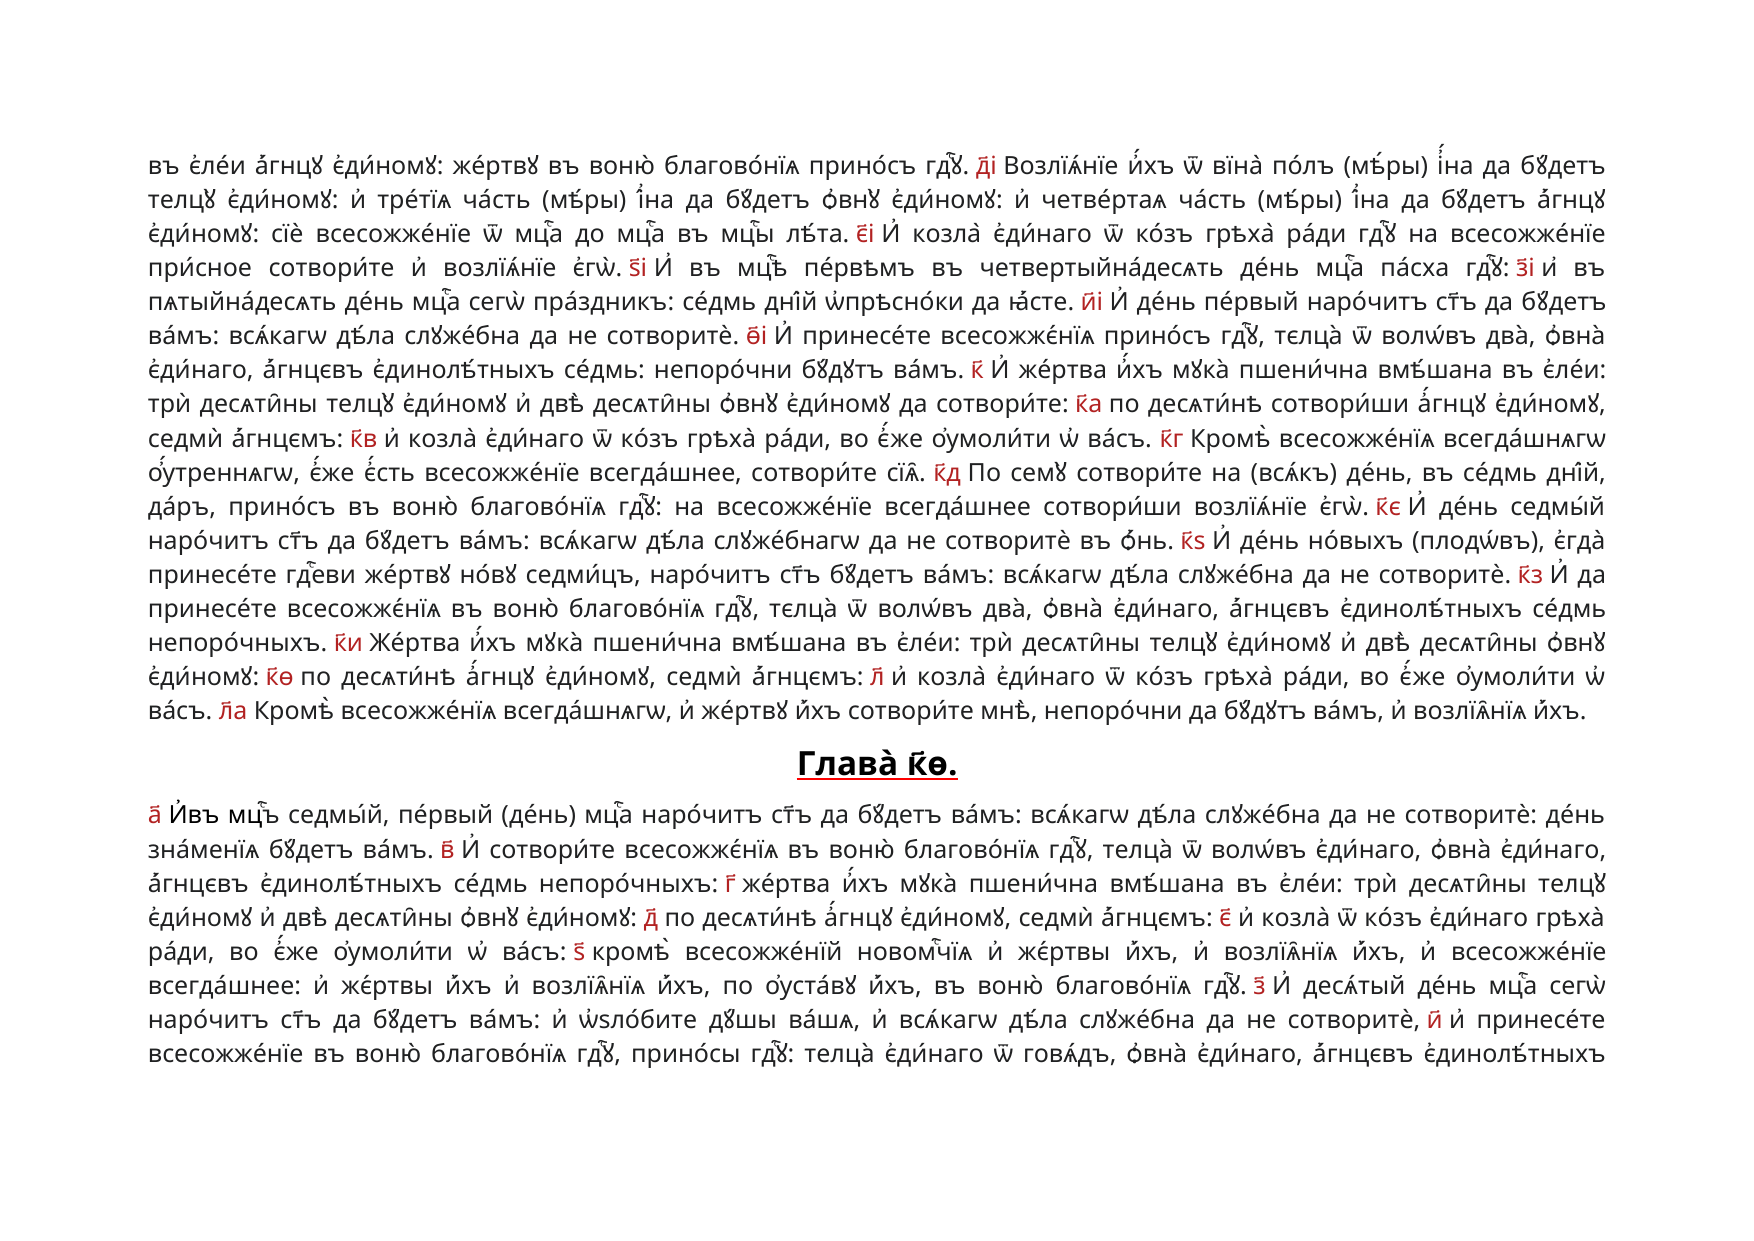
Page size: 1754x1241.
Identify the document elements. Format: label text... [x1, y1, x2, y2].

text Глава̀ к҃ѳ. [148, 739, 1606, 785]
text а҃ И҆въ мцⷭ҇ъ седмы́й, пе́рвый (де́нь) мцⷭ҇а наро́читъ ст҃ъ да бꙋ́детъ ва́мъ: всѧ́кагѡ дѣ́ла слꙋже́бна да не сотворитѐ: де́нь зна́менїѧ бꙋ́детъ ва́мъ. в҃ И҆ сотвори́те всесожжє́нїѧ въ воню̀ благово́нїѧ гдⷭ҇ꙋ, телца̀ ѿ волѡ́въ є҆ди́наго, ѻ҆вна̀ є҆ди́наго, а҆́гнцєвъ є҆динолѣ́тныхъ се́дмь непоро́чныхъ: г҃ же́ртва и҆́хъ мꙋка̀ пшени́чна вмѣ́шана въ є҆ле́и: трѝ десѧти̑ны телцꙋ̀ є҆ди́номꙋ и҆ двѣ̀ десѧти̑ны ѻ҆внꙋ̀ є҆ди́номꙋ: д҃ по десѧти́нѣ а҆́гнцꙋ є҆ди́номꙋ, седмѝ а҆́гнцємъ: є҃ и҆ козла̀ ѿ ко́зъ є҆ди́наго грѣха̀ ра́ди, во є҆́же ѹ҆моли́ти ѡ҆ ва́съ: ѕ҃ кромѣ̀ всесожже́нїй новомⷭ҇чїѧ и҆ жє́ртвы и҆́хъ, и҆ возлїѧ̑нїѧ и҆́хъ, и҆ всесожже́нїе всегда́шнее: и҆ жє́ртвы и҆́хъ и҆ возлїѧ̑нїѧ и҆́хъ, по ѹ҆ста́вꙋ и҆́хъ, въ воню̀ благово́нїѧ гдⷭ҇ꙋ. з҃ И҆ десѧ́тый де́нь мцⷭ҇а сегѡ̀ наро́читъ ст҃ъ да бꙋ́детъ ва́мъ: и҆ ѡ҆ѕло́бите дꙋ́шы ва́шѧ, и҆ всѧ́кагѡ дѣ́ла слꙋже́бна да не сотворитѐ, и҃ и҆ принесе́те всесожже́нїе въ воню̀ благово́нїѧ гдⷭ҇ꙋ, прино́сы гдⷭ҇ꙋ: телца̀ є҆ди́наго ѿ говѧ́дъ, ѻ҆вна̀ є҆ди́наго, а҆́гнцєвъ є҆динолѣ́тныхъ [148, 797, 1606, 1070]
text въ є҆ле́и а҆́гнцꙋ є҆ди́номꙋ: же́ртвꙋ въ воню̀ благово́нїѧ прино́съ гдⷭ҇ꙋ. д҃і Возлїѧ́нїе и҆́хъ ѿ вїна̀ по́лъ (мѣ́ры) і҆́на да бꙋ́детъ телцꙋ̀ є҆ди́номꙋ: и҆ тре́тїѧ ча́сть (мѣ́ры) і҆́на да бꙋ́детъ ѻ҆внꙋ̀ є҆ди́номꙋ: и҆ четве́ртаѧ ча́сть (мѣ́ры) і҆́на да бꙋ́детъ а҆́гнцꙋ є҆ди́номꙋ: сїѐ всесожже́нїе ѿ мцⷭ҇а до мцⷭ҇а въ мцⷭ҇ы лѣ́та. є҃і И҆ козла̀ є҆ди́наго ѿ ко́зъ грѣха̀ ра́ди гдⷭ҇ꙋ на всесожже́нїе при́сное сотвори́те и҆ возлїѧ́нїе є҆гѡ̀. ѕ҃і И҆ въ мцⷭ҇ѣ пе́рвѣмъ въ четвертыйна́десѧть де́нь мцⷭ҇а па́сха гдⷭ҇ꙋ: з҃і и҆ въ пѧтыйна́десѧть де́нь мцⷭ҇а сегѡ̀ пра́здникъ: се́дмь дні́й ѡ҆прѣсно́ки да ꙗ҆́сте. и҃і И҆ де́нь пе́рвый наро́читъ ст҃ъ да бꙋ́детъ ва́мъ: всѧ́кагѡ дѣ́ла слꙋже́бна да не сотворитѐ. ѳ҃і И҆ принесе́те всесожжє́нїѧ прино́съ гдⷭ҇ꙋ, тєлца̀ ѿ волѡ́въ два̀, ѻ҆вна̀ є҆ди́наго, а҆́гнцєвъ є҆динолѣ́тныхъ се́дмь: непоро́чни бꙋ́дꙋтъ ва́мъ. к҃ И҆ же́ртва и҆́хъ мꙋка̀ пшени́чна вмѣ́шана въ є҆ле́и: трѝ десѧти̑ны телцꙋ̀ є҆ди́номꙋ и҆ двѣ̀ десѧти̑ны ѻ҆внꙋ̀ є҆ди́номꙋ да сотвори́те: к҃а по десѧти́нѣ сотвори́ши а҆́гнцꙋ є҆ди́номꙋ, седмѝ а҆́гнцємъ: к҃в и҆ козла̀ є҆ди́наго ѿ ко́зъ грѣха̀ ра́ди, во є҆́же ѹ҆моли́ти ѡ҆ ва́съ. к҃г Кромѣ̀ всесожже́нїѧ всегда́шнѧгѡ ѹ҆́треннѧгѡ, є҆́же є҆́сть всесожже́нїе всегда́шнее, сотвори́те сїѧ̑. к҃д По семꙋ̀ сотвори́те на (всѧ́къ) де́нь, въ се́дмь дні́й, да́ръ, прино́съ въ воню̀ благово́нїѧ гдⷭ҇ꙋ: на всесожже́нїе всегда́шнее сотвори́ши возлїѧ́нїе є҆гѡ̀. к҃є И҆ де́нь седмы́й наро́читъ ст҃ъ да бꙋ́детъ ва́мъ: всѧ́кагѡ дѣ́ла слꙋже́бнагѡ да не сотворитѐ въ ѻ҆́нь. к҃ѕ И҆ де́нь но́выхъ (плодѡ́въ), є҆гда̀ принесе́те гдⷭ҇еви же́ртвꙋ но́вꙋ седми́цъ, наро́читъ ст҃ъ бꙋ́детъ ва́мъ: всѧ́кагѡ дѣ́ла слꙋже́бна да не сотворитѐ. к҃з И҆ да принесе́те всесожжє́нїѧ въ воню̀ благово́нїѧ гдⷭ҇ꙋ, тєлца̀ ѿ волѡ́въ два̀, ѻ҆вна̀ є҆ди́наго, а҆́гнцєвъ є҆динолѣ́тныхъ се́дмь непоро́чныхъ. к҃и Же́ртва и҆́хъ мꙋка̀ пшени́чна вмѣ́шана въ є҆ле́и: трѝ десѧти̑ны телцꙋ̀ є҆ди́номꙋ и҆ двѣ̀ десѧти̑ны ѻ҆внꙋ̀ є҆ди́номꙋ: к҃ѳ по десѧти́нѣ а҆́гнцꙋ є҆ди́номꙋ, седмѝ а҆́гнцємъ: л҃ и҆ козла̀ є҆ди́наго ѿ ко́зъ грѣха̀ ра́ди, во є҆́же ѹ҆моли́ти ѡ҆ ва́съ. л҃а Кромѣ̀ всесожже́нїѧ всегда́шнѧгѡ, и҆ же́ртвꙋ и҆́хъ сотвори́те мнѣ̀, непоро́чни да бꙋ́дꙋтъ ва́мъ, и҆ возлїѧ̑нїѧ и҆́хъ. [148, 148, 1606, 727]
